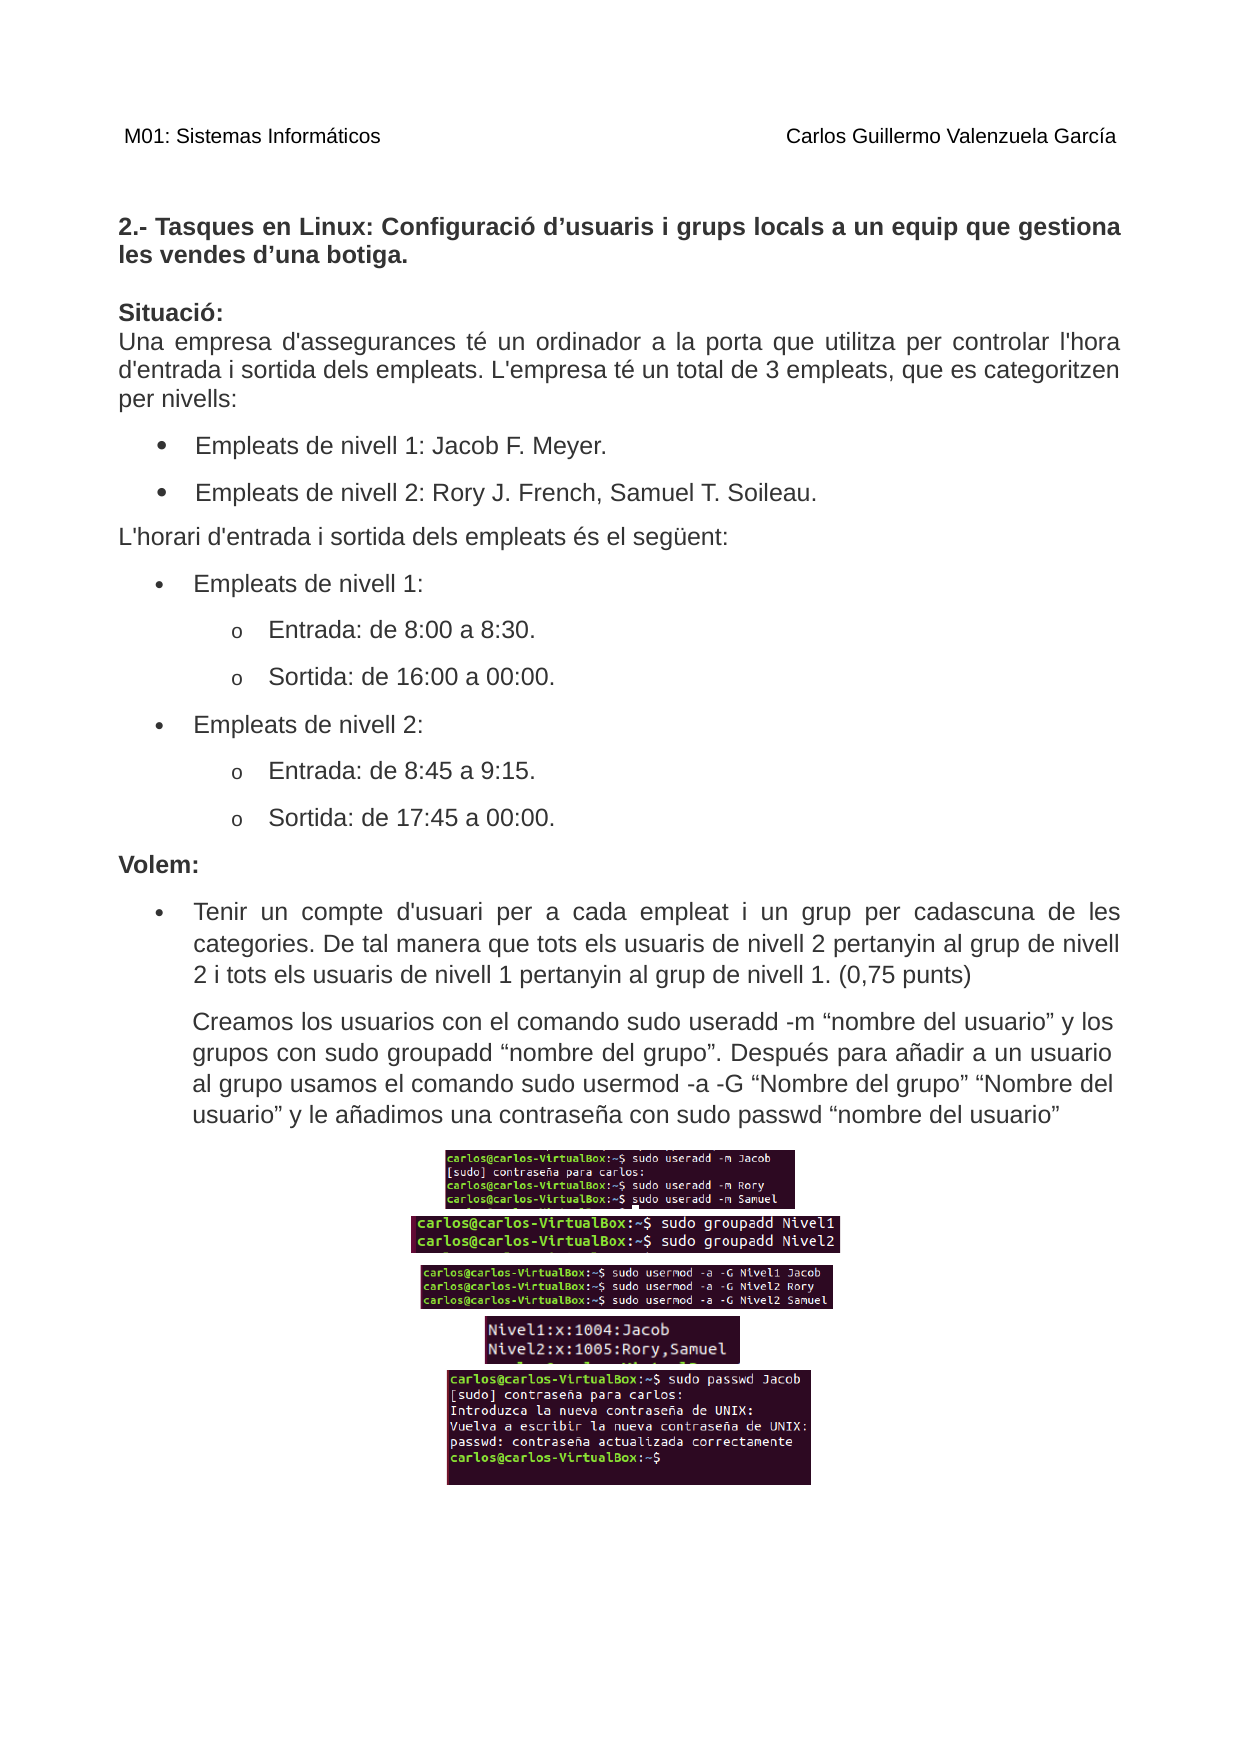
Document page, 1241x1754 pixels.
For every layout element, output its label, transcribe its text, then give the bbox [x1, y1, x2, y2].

text Creamos los usuarios con el comando sudo useradd -m “nombre del usuario” y los grupos con sudo groupadd “nombre del grupo”. Después para añadir a un usuario al grupo usamos el comando sudo usermod -a -G “Nombre del grupo” “Nombre del usuario” y le añadimos una contraseña con sudo passwd “nombre del usuario” [118, 1004, 1122, 1129]
list Empleats de nivell 1: Jacob F. Meyer. [157, 429, 1122, 460]
list Sortida: de 16:00 a 00:00. [231, 661, 1122, 692]
picture [445, 1150, 795, 1209]
text Volem: [118, 848, 1122, 879]
picture [446, 1370, 811, 1485]
text 2.- Tasques en Linux: Configuració d’usuaris i grups locals a un equip que gestiona les vendes d’una botiga. [118, 212, 1122, 269]
list Empleats de nivell 2: Rory J. French, Samuel T. Soileau. [157, 476, 1122, 507]
picture [484, 1316, 740, 1364]
list Entrada: de 8:00 a 8:30. [231, 614, 1122, 645]
list Sortida: de 17:45 a 00:00. [231, 801, 1122, 832]
picture [411, 1216, 841, 1253]
list Tenir un compte d'usuari per a cada empleat i un grup per cadascuna de les categories. De tal manera que tots els usuaris de nivell 2 pertanyin al grup de nivell 2 i tots els usuaris de nivell 1 pertanyin al grup de nivell 1. (0,75 punts) [156, 895, 1122, 989]
list Empleats de nivell 1: [156, 567, 1122, 598]
text L'horari d'entrada i sortida dels empleats és el següent: [118, 522, 1122, 551]
picture [420, 1265, 833, 1309]
table_header [118, 1145, 1122, 1519]
list Entrada: de 8:45 a 9:15. [231, 754, 1122, 786]
text Una empresa d'assegurances té un ordinador a la porta que utilitza per controlar l'hora d'entrada i sortida dels empleats. L'empresa té un total de 3 empleats, que es categoritzen per nivells: [118, 327, 1122, 413]
list Empleats de nivell 2: [156, 707, 1122, 739]
text Situació: [118, 298, 1122, 327]
